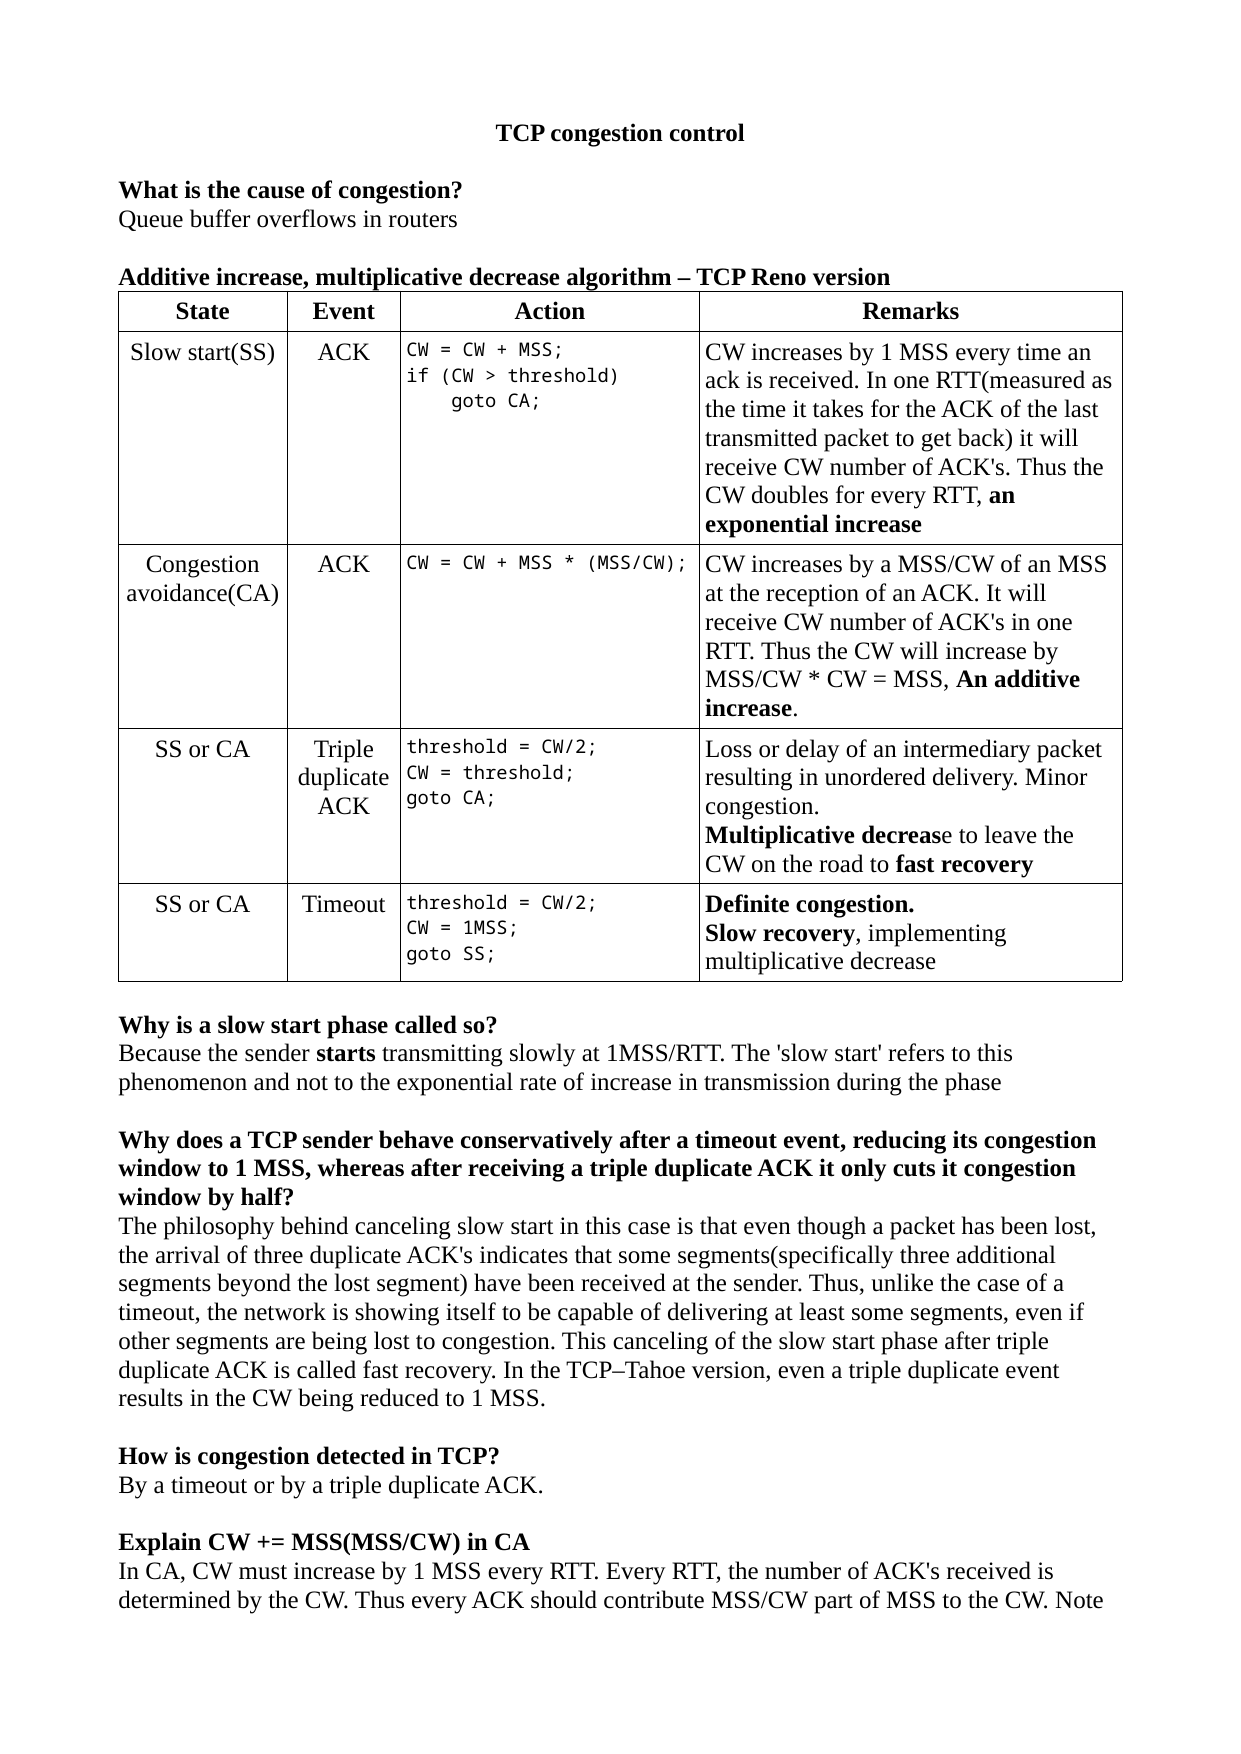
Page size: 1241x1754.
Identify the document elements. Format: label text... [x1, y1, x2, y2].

table_cell SS or CA [119, 729, 287, 883]
text Because the sender starts transmitting slowly at 1MSS/RTT. The 'slow start' refers to this phenomenon and not to the exponential rate of increase in transmission during the phase [118, 1038, 1122, 1096]
text In CA, CW must increase by 1 MSS every RTT. Every RTT, the number of ACK's received is determined by the CW. Thus every ACK should contribute MSS/CW part of MSS to the CW. Note [118, 1556, 1122, 1613]
table_cell threshold = CW/2; CW = threshold; goto CA; [401, 729, 699, 883]
table_cell threshold = CW/2; CW = 1MSS; goto SS; [401, 884, 699, 981]
text By a timeout or by a triple duplicate ACK. [118, 1470, 1122, 1498]
text The philosophy behind canceling slow start in this case is that even though a packet has been lost, the arrival of three duplicate ACK's indicates that some segments(specifically three additional segments beyond the lost segment) have been received at the sender. Thus, unlike the case of a timeout, the network is showing itself to be capable of delivering at least some segments, even if other segments are being lost to congestion. This canceling of the slow start phase after triple duplicate ACK is called fast recovery. In the TCP–Tahoe version, even a triple duplicate event results in the CW being reduced to 1 MSS. [118, 1211, 1122, 1412]
table_cell Loss or delay of an intermediary packet resulting in unordered delivery. Minor congestion. Multiplicative decrease to leave the CW on the road to fast recovery [700, 729, 1122, 883]
table_header Remarks [700, 292, 1122, 331]
table_cell CW = CW + MSS; if (CW > threshold) goto CA; [401, 332, 699, 544]
table_header Action [401, 292, 699, 331]
table_cell Timeout [288, 884, 400, 981]
table_cell CW increases by 1 MSS every time an ack is received. In one RTT(measured as the time it takes for the ACK of the last transmitted packet to get back) it will receive CW number of ACK's. Thus the CW doubles for every RTT, an exponential increase [700, 332, 1122, 544]
table_cell CW increases by a MSS/CW of an MSS at the reception of an ACK. It will receive CW number of ACK's in one RTT. Thus the CW will increase by MSS/CW * CW = MSS, An additive increase. [700, 545, 1122, 728]
table_cell Slow start(SS) [119, 332, 287, 544]
table_cell ACK [288, 332, 400, 544]
text Explain CW += MSS(MSS/CW) in CA [118, 1527, 1122, 1556]
table_header State [119, 292, 287, 331]
text What is the cause of congestion? [118, 176, 1122, 204]
text Queue buffer overflows in routers [118, 204, 1122, 233]
table_cell Congestion avoidance(CA) [119, 545, 287, 728]
text How is congestion detected in TCP? [118, 1441, 1122, 1470]
table_cell CW = CW + MSS * (MSS/CW); [401, 545, 699, 728]
table_header Event [288, 292, 400, 331]
text Why does a TCP sender behave conservatively after a timeout event, reducing its congestion window to 1 MSS, whereas after receiving a triple duplicate ACK it only cuts it congestion window by half? [118, 1125, 1122, 1211]
table_cell Definite congestion. Slow recovery, implementing multiplicative decrease [700, 884, 1122, 981]
table_cell Triple duplicate ACK [288, 729, 400, 883]
table_cell ACK [288, 545, 400, 728]
text TCP congestion control [118, 118, 1122, 147]
text Additive increase, multiplicative decrease algorithm – TCP Reno version [118, 262, 1122, 291]
table_cell SS or CA [119, 884, 287, 981]
text Why is a slow start phase called so? [118, 1010, 1122, 1038]
